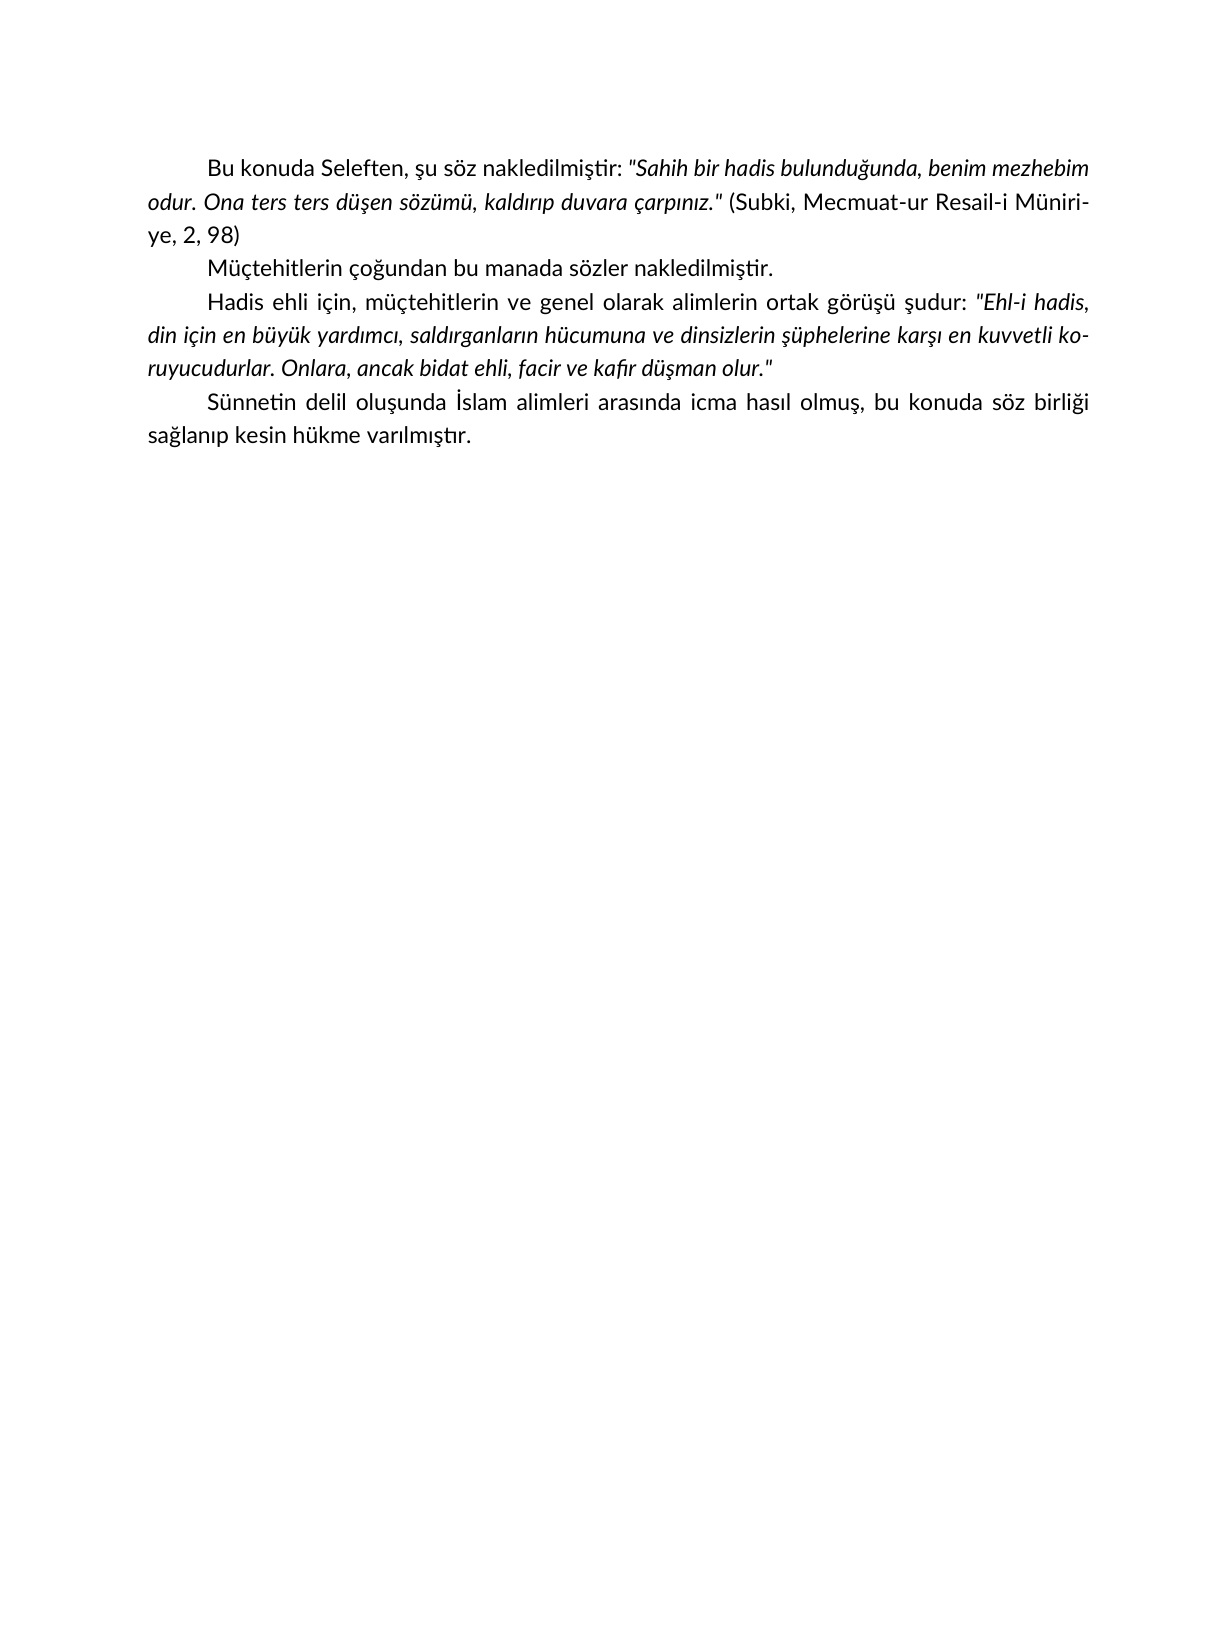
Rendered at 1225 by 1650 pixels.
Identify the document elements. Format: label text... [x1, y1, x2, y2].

text Ha­dis eh­li için, müç­te­hit­le­rin ve ge­nel ola­rak alim­le­rin or­tak gö­rü­şü şu­dur: "Ehl-i ha­dis, din için en bü­yük yar­dım­cı, sal­dır­gan­la­rın hü­cu­mu­na ve din­siz­le­rin şüp­he­le­ri­ne kar­şı en kuv­vet­li ko­ru­yu­cu­dur­lar. On­la­ra, an­cak bi­dat eh­li, fa­cir ve ka­fir düş­man olur." [148, 283, 1090, 383]
text Bu ko­nu­da Se­lef­ten, şu söz nak­le­dil­miş­tir: "Sa­hih bir ha­dis bu­lun­du­ğun­da, be­nim mez­he­bim odur. Ona ters ters dü­şen sö­zü­mü, kal­dı­rıp du­va­ra çar­pı­nız." (Sub­ki, Mec­mu­at-ur Re­sa­il-i Mü­ni­ri­ye, 2, 98) [148, 150, 1090, 250]
text Müç­te­hit­le­rin ço­ğun­dan bu ma­na­da söz­ler nak­le­dil­miş­tir. [148, 250, 1090, 283]
text Sün­netin de­lil olu­şun­da İs­lam alim­le­ri ara­sın­da ic­ma ha­sıl ol­muş, bu ko­nu­da söz bir­li­ği sağ­la­nıp ke­sin hük­me va­rıl­mış­tır. [148, 383, 1090, 450]
